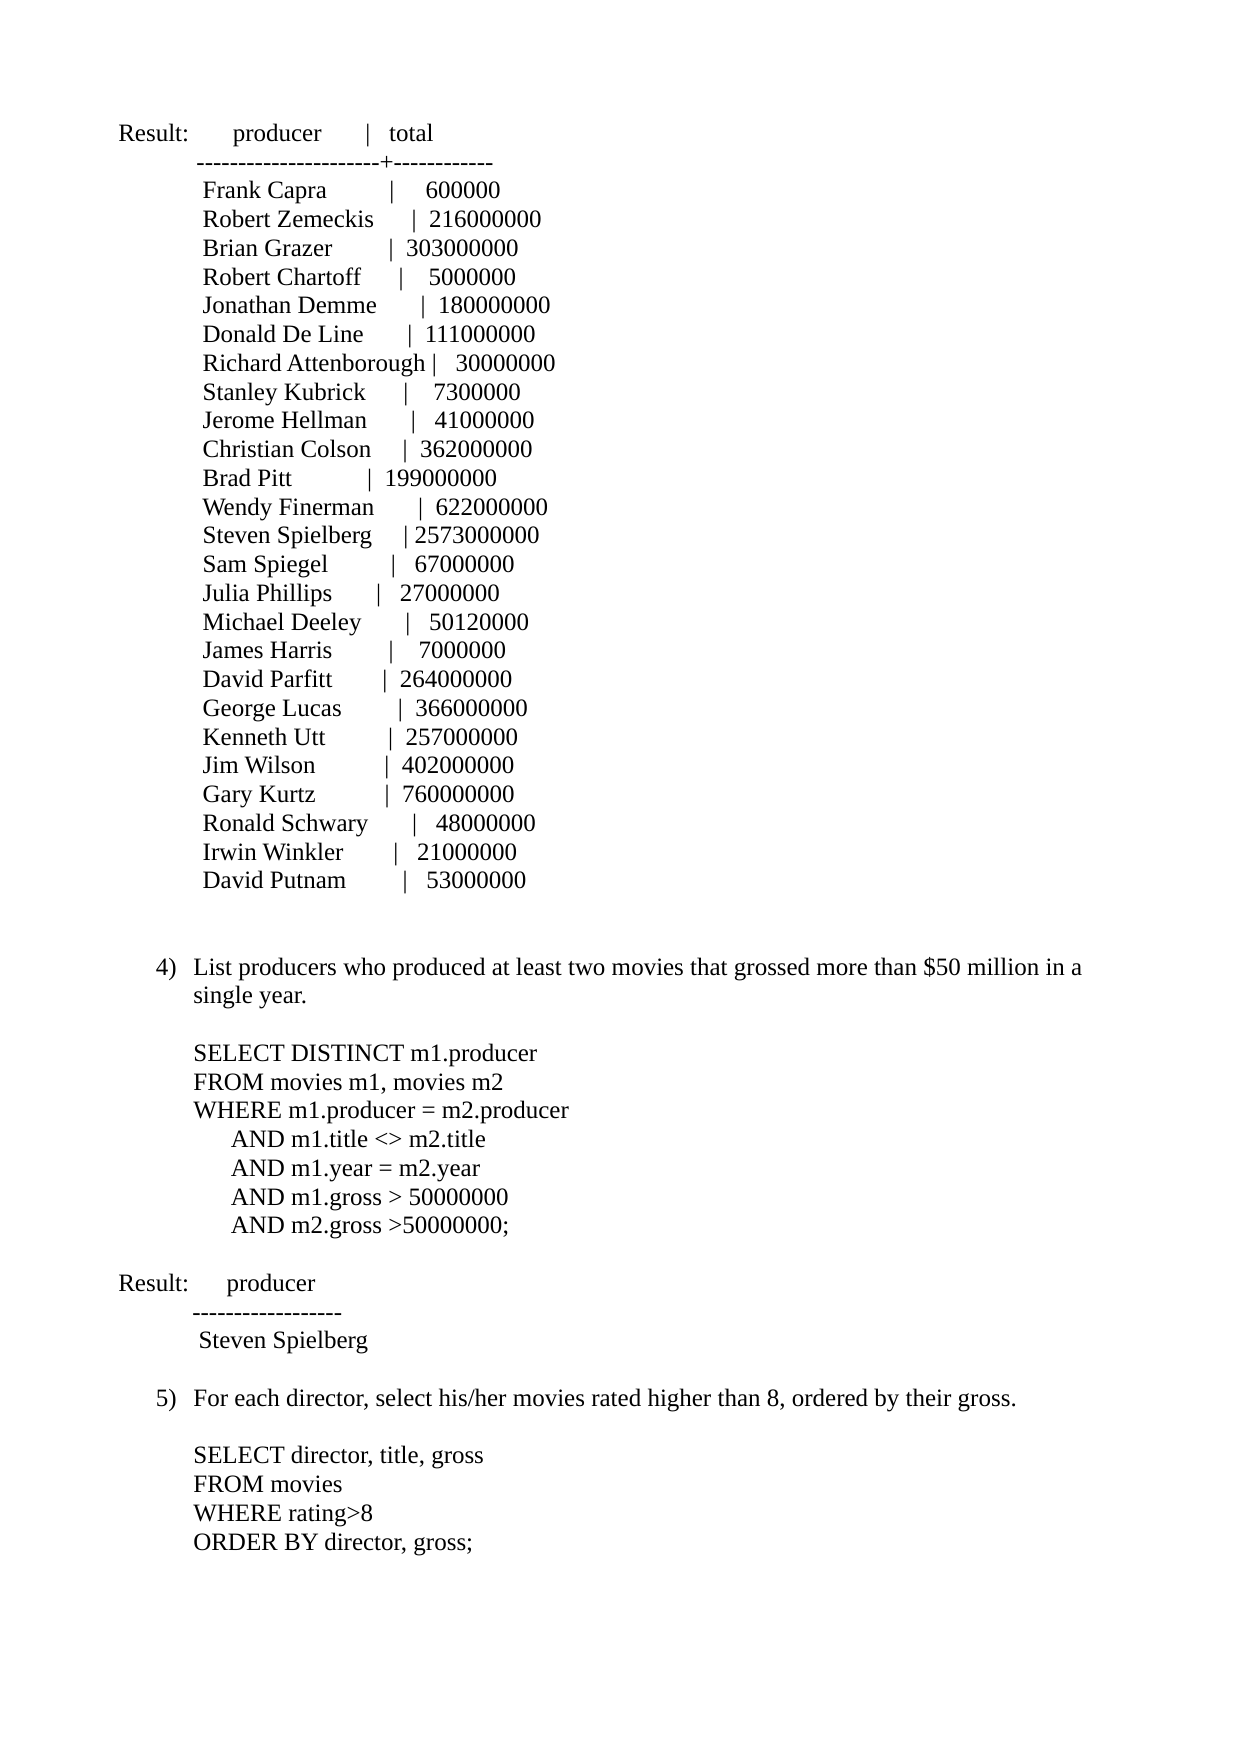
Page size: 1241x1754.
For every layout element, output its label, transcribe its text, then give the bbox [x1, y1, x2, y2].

text Julia Phillips | 27000000 [196, 578, 1122, 607]
list For each director, select his/her movies rated higher than 8, ordered by their gross. [156, 1383, 1122, 1412]
text George Lucas | 366000000 [196, 693, 1122, 722]
text David Parfitt | 264000000 [196, 664, 1122, 693]
text Jonathan Demme | 180000000 [196, 291, 1122, 319]
text Jerome Hellman | 41000000 [196, 406, 1122, 434]
text Steven Spielberg [118, 1326, 1122, 1354]
text Brad Pitt | 199000000 [196, 463, 1122, 492]
text Sam Spiegel | 67000000 [196, 549, 1122, 578]
text Stanley Kubrick | 7300000 [196, 377, 1122, 406]
list SELECT director, title, gross [156, 1441, 1122, 1469]
list AND m1.title <> m2.title [193, 1124, 1122, 1153]
text Wendy Finerman | 622000000 [196, 492, 1122, 521]
text Michael Deeley | 50120000 [196, 607, 1122, 636]
text Frank Capra | 600000 [196, 176, 1122, 204]
text Result: producer | total [118, 118, 1122, 147]
text Richard Attenborough | 30000000 [196, 348, 1122, 377]
text Brian Grazer | 303000000 [196, 233, 1122, 262]
text ------------------ [118, 1297, 1122, 1326]
text Jim Wilson | 402000000 [196, 751, 1122, 779]
list FROM movies [156, 1469, 1122, 1498]
text Result: producer [118, 1268, 1122, 1297]
text ----------------------+------------ [196, 147, 1122, 176]
text David Putnam | 53000000 [196, 866, 1122, 894]
list FROM movies m1, movies m2 [156, 1067, 1122, 1096]
list AND m2.gross >50000000; [193, 1211, 1122, 1239]
text Robert Chartoff | 5000000 [196, 262, 1122, 291]
text Gary Kurtz | 760000000 [196, 779, 1122, 808]
text Robert Zemeckis | 216000000 [196, 204, 1122, 233]
text Irwin Winkler | 21000000 [196, 837, 1122, 866]
list WHERE rating>8 [156, 1498, 1122, 1527]
list SELECT DISTINCT m1.producer [156, 1038, 1122, 1067]
list WHERE m1.producer = m2.producer [156, 1096, 1122, 1124]
text Christian Colson | 362000000 [196, 434, 1122, 463]
list AND m1.gross > 50000000 [193, 1182, 1122, 1211]
text Donald De Line | 111000000 [196, 319, 1122, 348]
text James Harris | 7000000 [196, 636, 1122, 664]
text Ronald Schwary | 48000000 [196, 808, 1122, 837]
list List producers who produced at least two movies that grossed more than $50 million in a single year. [156, 952, 1122, 1009]
text Kenneth Utt | 257000000 [196, 722, 1122, 751]
list AND m1.year = m2.year [193, 1153, 1122, 1182]
text Steven Spielberg | 2573000000 [196, 521, 1122, 549]
list ORDER BY director, gross; [156, 1527, 1122, 1556]
